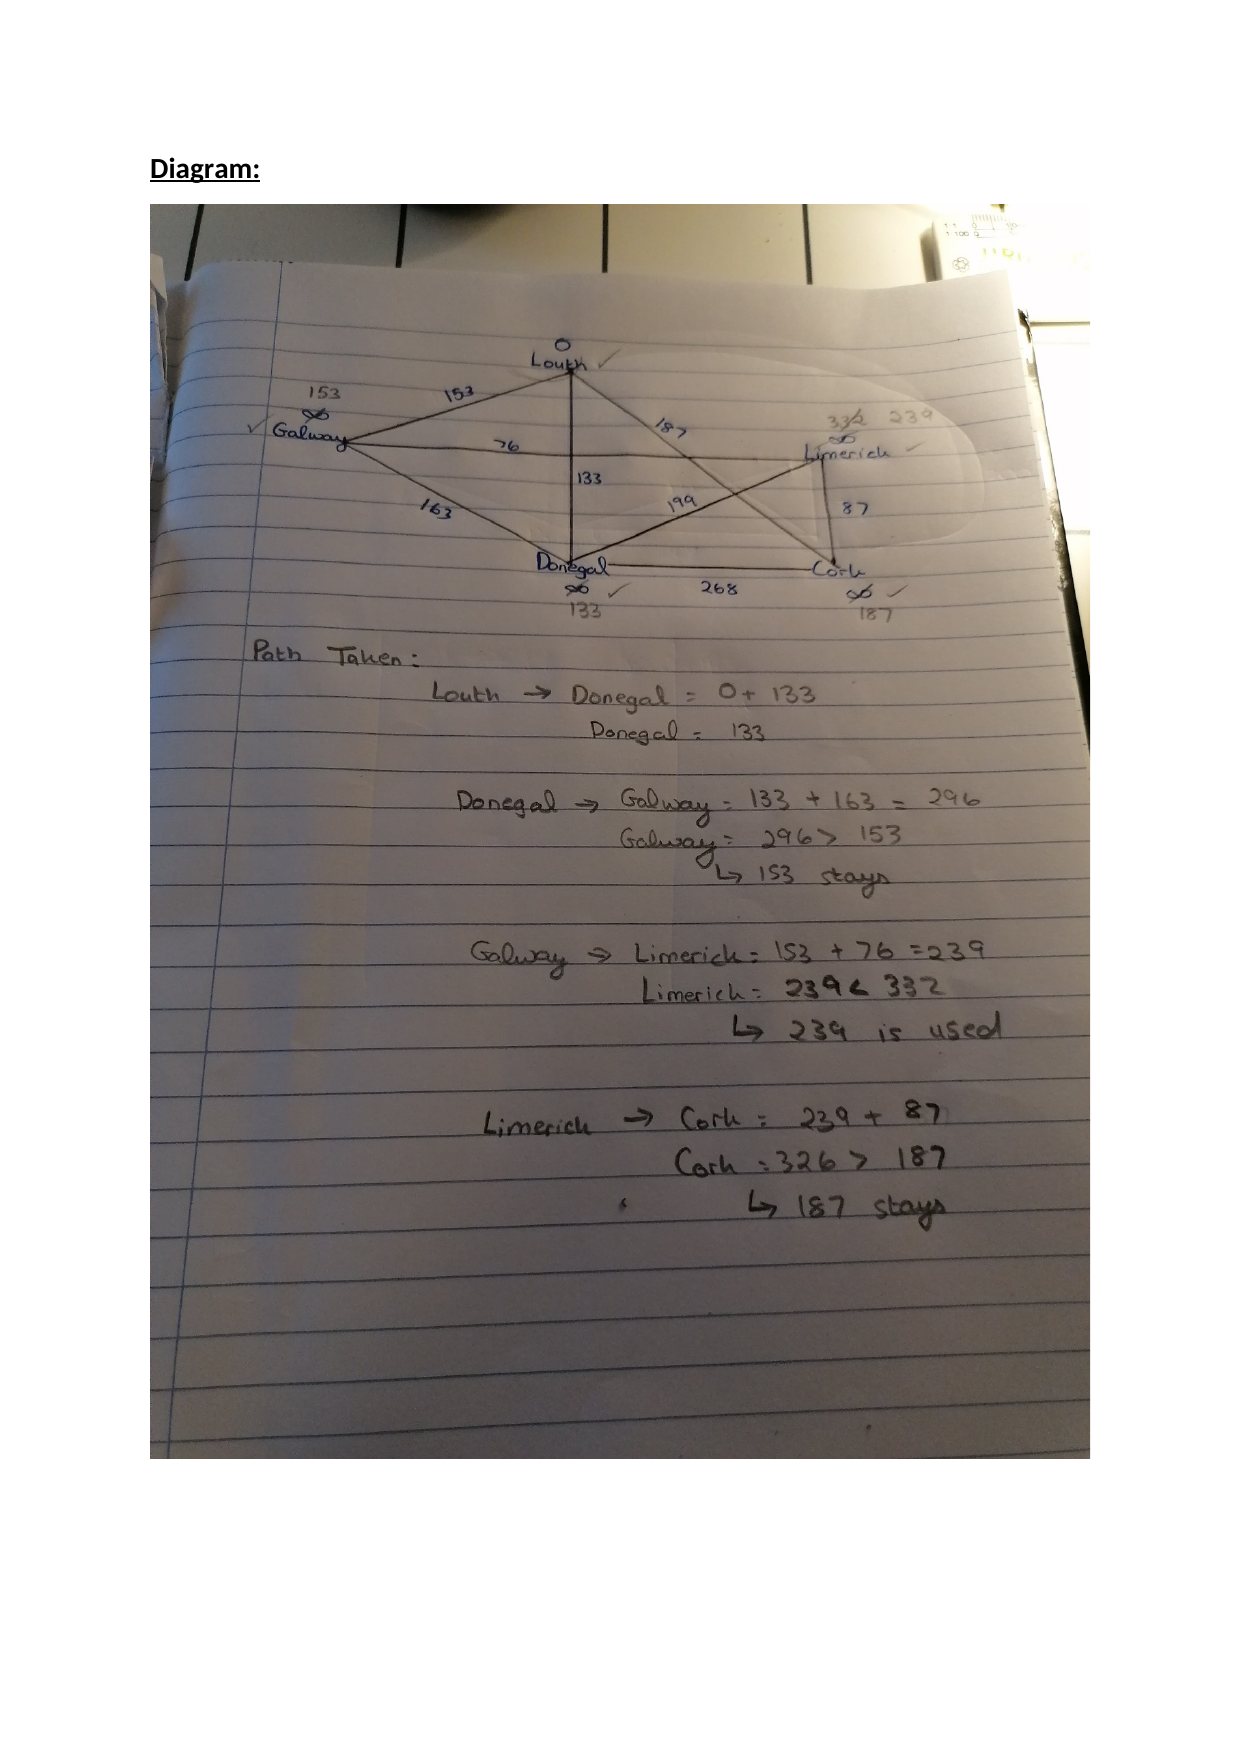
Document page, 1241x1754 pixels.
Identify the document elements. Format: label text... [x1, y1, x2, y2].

text Diagram: [150, 150, 1090, 186]
